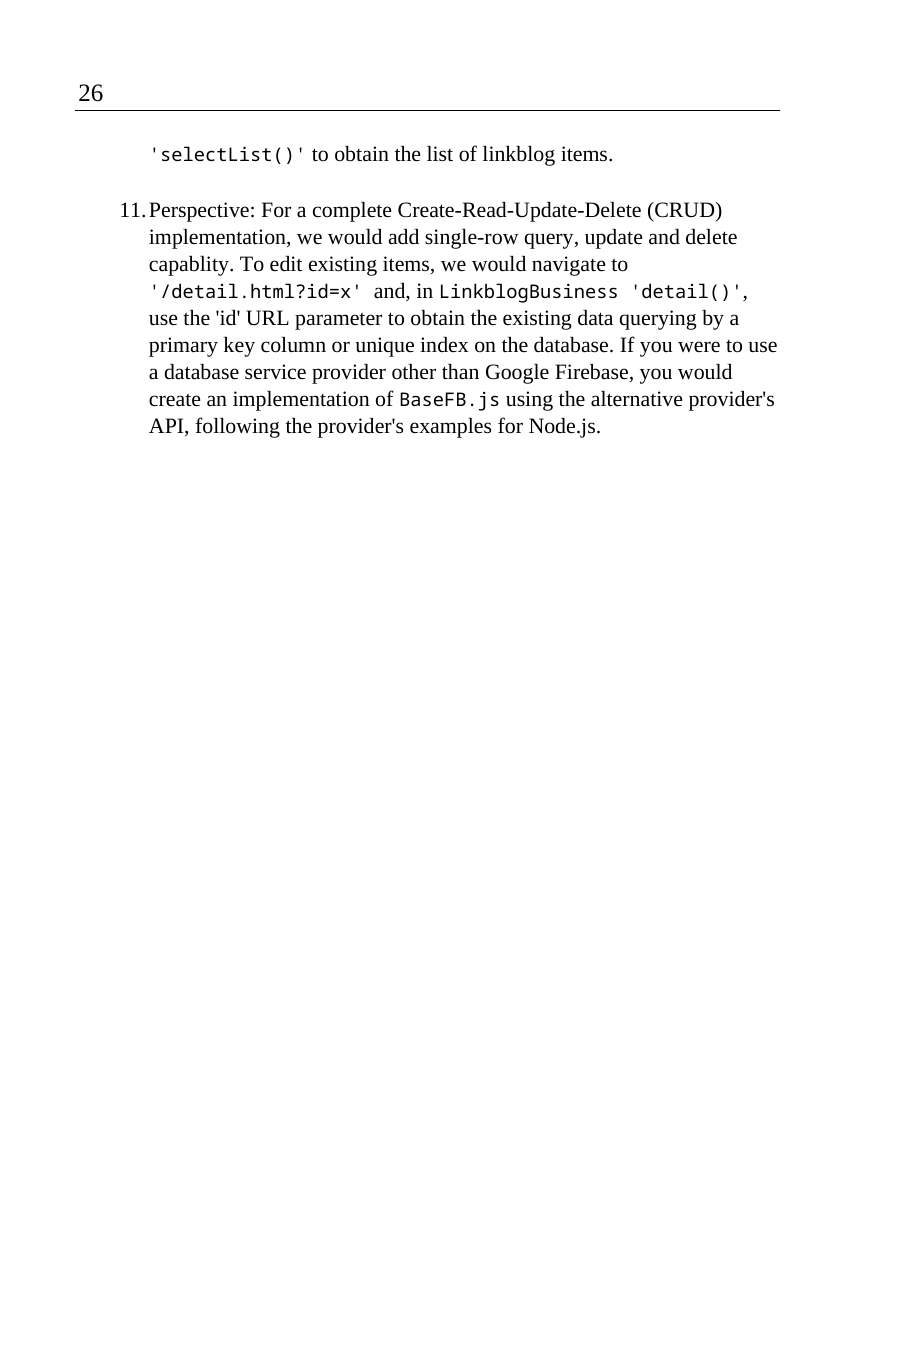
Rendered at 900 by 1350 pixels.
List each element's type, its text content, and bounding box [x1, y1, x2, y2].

list Perspective: For a complete Create-Read-Update-Delete (CRUD) implementation, we would add single-row query, update and delete capablity. To edit existing items, we would navigate to '/detail.html?id=x' and, in LinkblogBusiness 'detail()', use the 'id' URL parameter to obtain the existing data querying by a primary key column or unique index on the database. If you were to use a database service provider other than Google Firebase, you would create an implementation of BaseFB.js using the alternative provider's API, following the provider's examples for Node.js. [119, 196, 780, 439]
list 'selectList()' to obtain the list of linkblog items. [119, 139, 780, 166]
